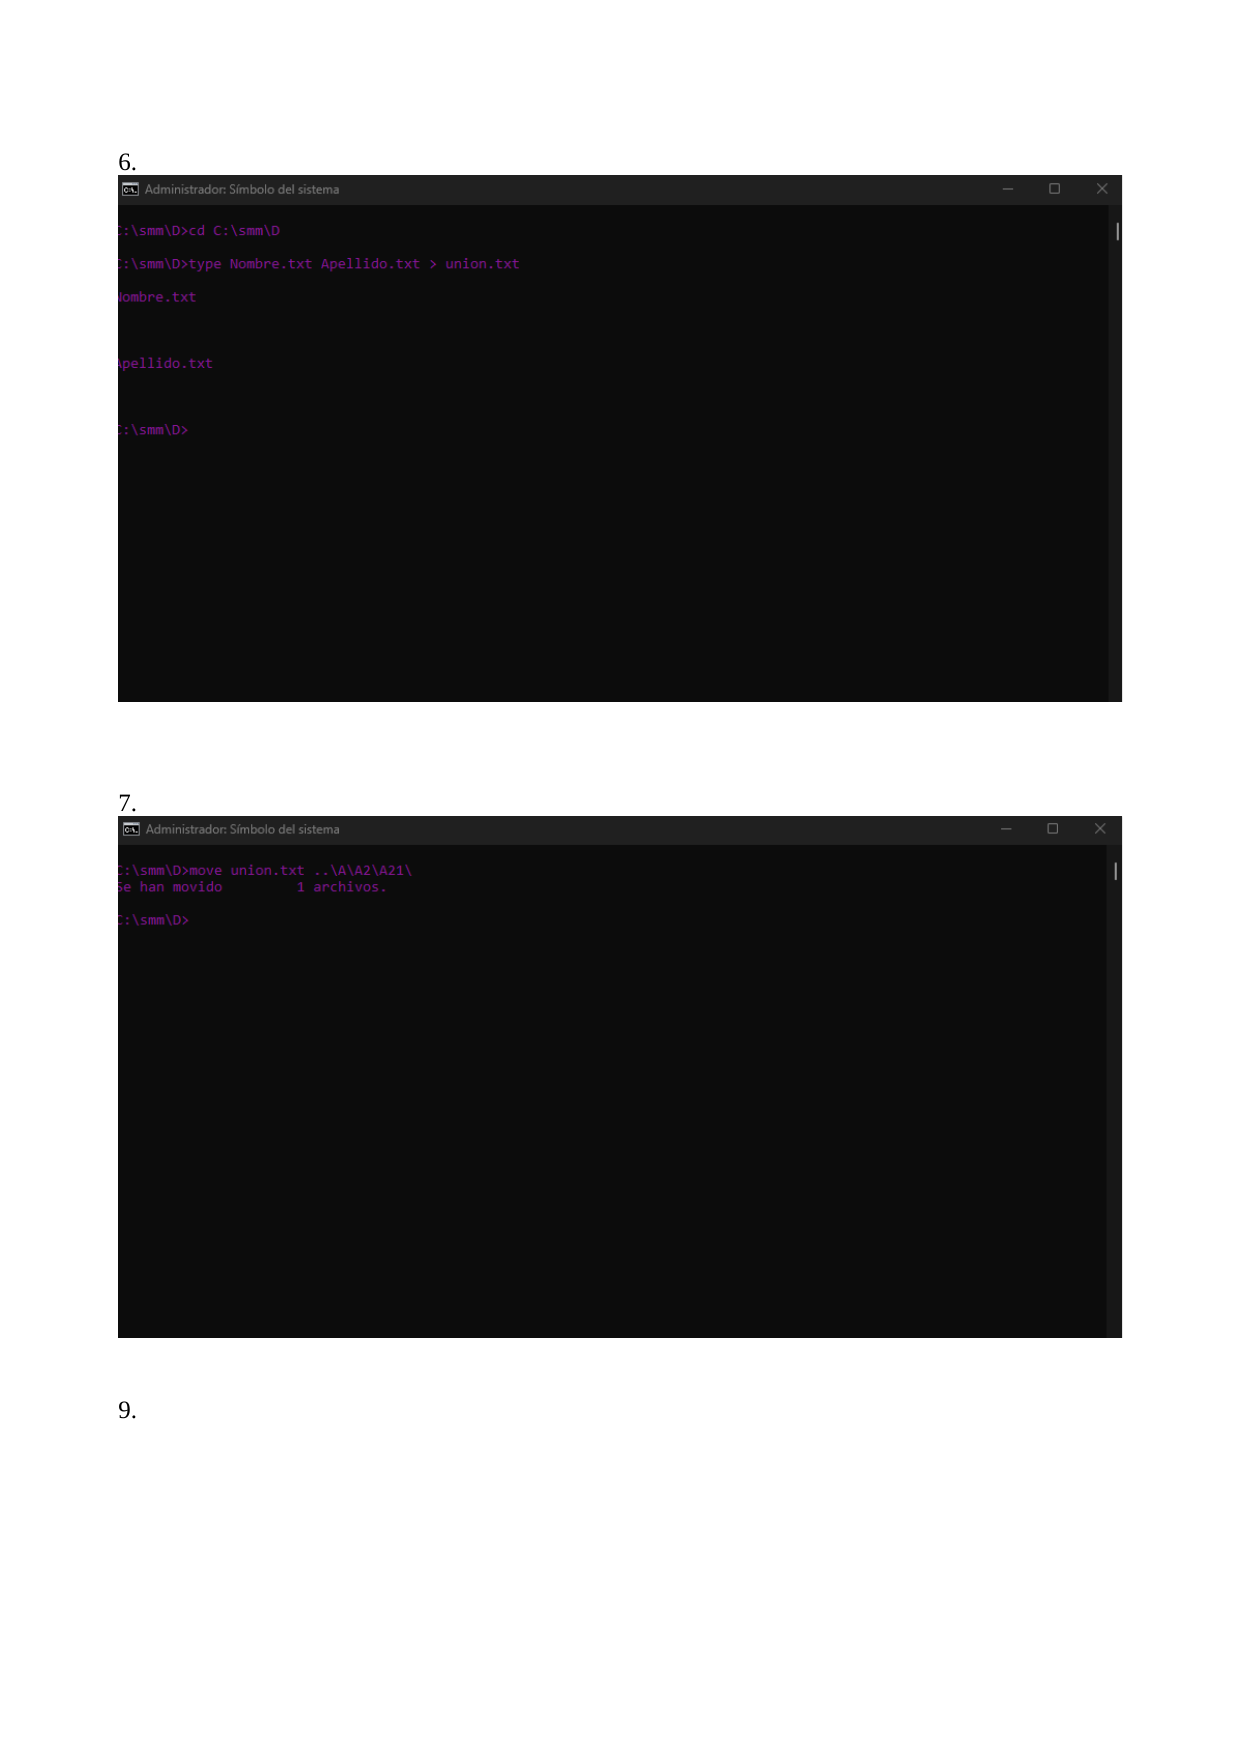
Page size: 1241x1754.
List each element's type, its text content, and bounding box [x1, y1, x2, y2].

text 6. [118, 147, 1122, 175]
picture [118, 175, 1123, 702]
picture [118, 816, 1123, 1338]
text 9. [118, 1395, 1122, 1424]
text 7. [118, 788, 1122, 816]
